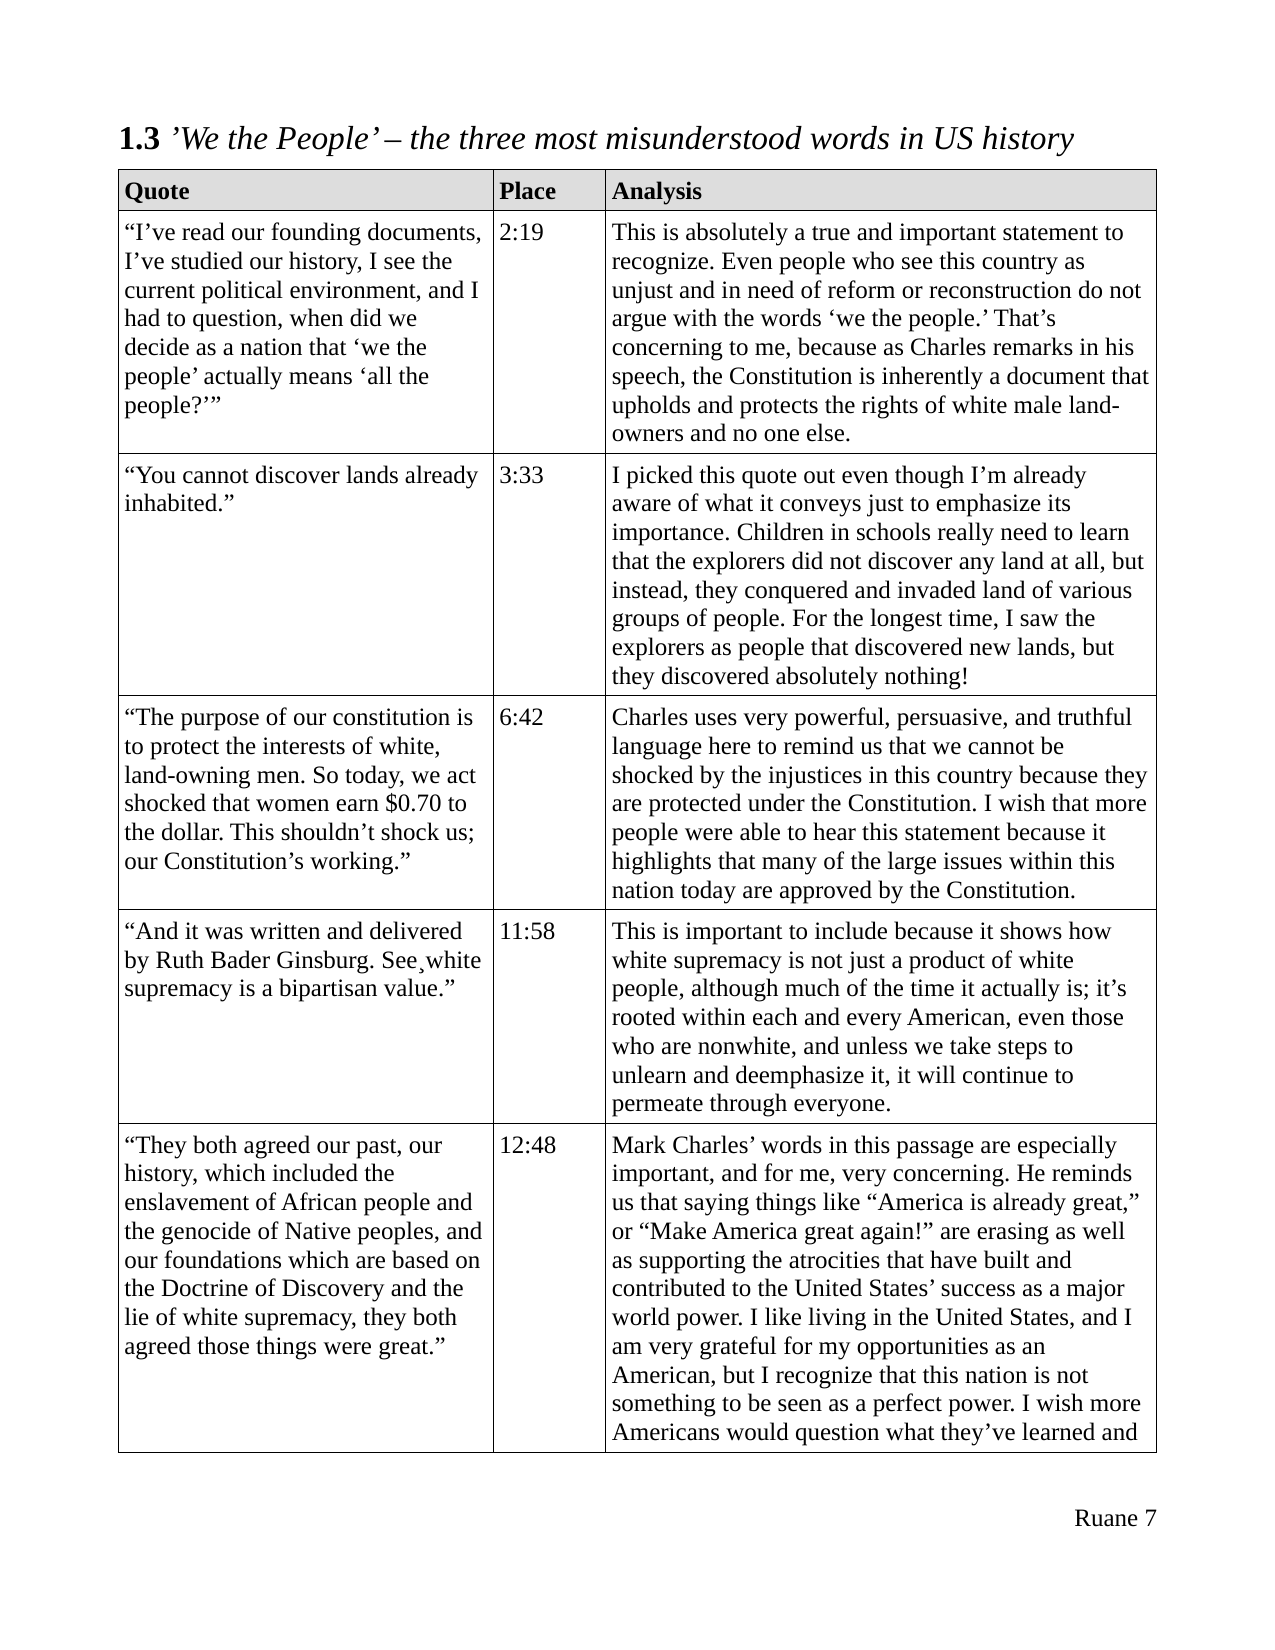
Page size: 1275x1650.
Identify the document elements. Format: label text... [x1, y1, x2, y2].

table_cell “I’ve read our founding documents, I’ve studied our history, I see the current political environment, and I had to question, when did we decide as a nation that ‘we the people’ actually means ‘all the people?’” [119, 211, 493, 453]
subtitle 1.3 ’We the People’ – the three most misunderstood words in US history [118, 118, 1157, 157]
table_cell “And it was written and delivered by Ruth Bader Ginsburg. See¸white supremacy is a bipartisan value.” [119, 910, 493, 1123]
table_cell This is absolutely a true and important statement to recognize. Even people who see this country as unjust and in need of reform or reconstruction do not argue with the words ‘we the people.’ That’s concerning to me, because as Charles remarks in his speech, the Constitution is inherently a document that upholds and protects the rights of white male land-owners and no one else. [606, 211, 1156, 453]
table_cell Charles uses very powerful, persuasive, and truthful language here to remind us that we cannot be shocked by the injustices in this country because they are protected under the Constitution. I wish that more people were able to hear this statement because it highlights that many of the large issues within this nation today are approved by the Constitution. [606, 696, 1156, 909]
table_cell “You cannot discover lands already inhabited.” [119, 454, 493, 695]
table_header Analysis [606, 170, 1156, 210]
table_cell 11:58 [494, 910, 605, 1123]
table_cell 6:42 [494, 696, 605, 909]
table_header Place [494, 170, 605, 210]
table_cell “They both agreed our past, our history, which included the enslavement of African people and the genocide of Native peoples, and our foundations which are based on the Doctrine of Discovery and the lie of white supremacy, they both agreed those things were great.” [119, 1124, 493, 1452]
table_cell 3:33 [494, 454, 605, 695]
table_cell This is important to include because it shows how white supremacy is not just a product of white people, although much of the time it actually is; it’s rooted within each and every American, even those who are nonwhite, and unless we take steps to unlearn and deemphasize it, it will continue to permeate through everyone. [606, 910, 1156, 1123]
table_cell 12:48 [494, 1124, 605, 1452]
table_cell 2:19 [494, 211, 605, 453]
table_cell Mark Charles’ words in this passage are especially important, and for me, very concerning. He reminds us that saying things like “America is already great,” or “Make America great again!” are erasing as well as supporting the atrocities that have built and contributed to the United States’ success as a major world power. I like living in the United States, and I am very grateful for my opportunities as an American, but I recognize that this nation is not something to be seen as a perfect power. I wish more Americans would question what they’ve learned and [606, 1124, 1156, 1452]
table_cell “The purpose of our constitution is to protect the interests of white, land-owning men. So today, we act shocked that women earn $0.70 to the dollar. This shouldn’t shock us; our Constitution’s working.” [119, 696, 493, 909]
table_cell I picked this quote out even though I’m already aware of what it conveys just to emphasize its importance. Children in schools really need to learn that the explorers did not discover any land at all, but instead, they conquered and invaded land of various groups of people. For the longest time, I saw the explorers as people that discovered new lands, but they discovered absolutely nothing! [606, 454, 1156, 695]
table_header Quote [119, 170, 493, 210]
